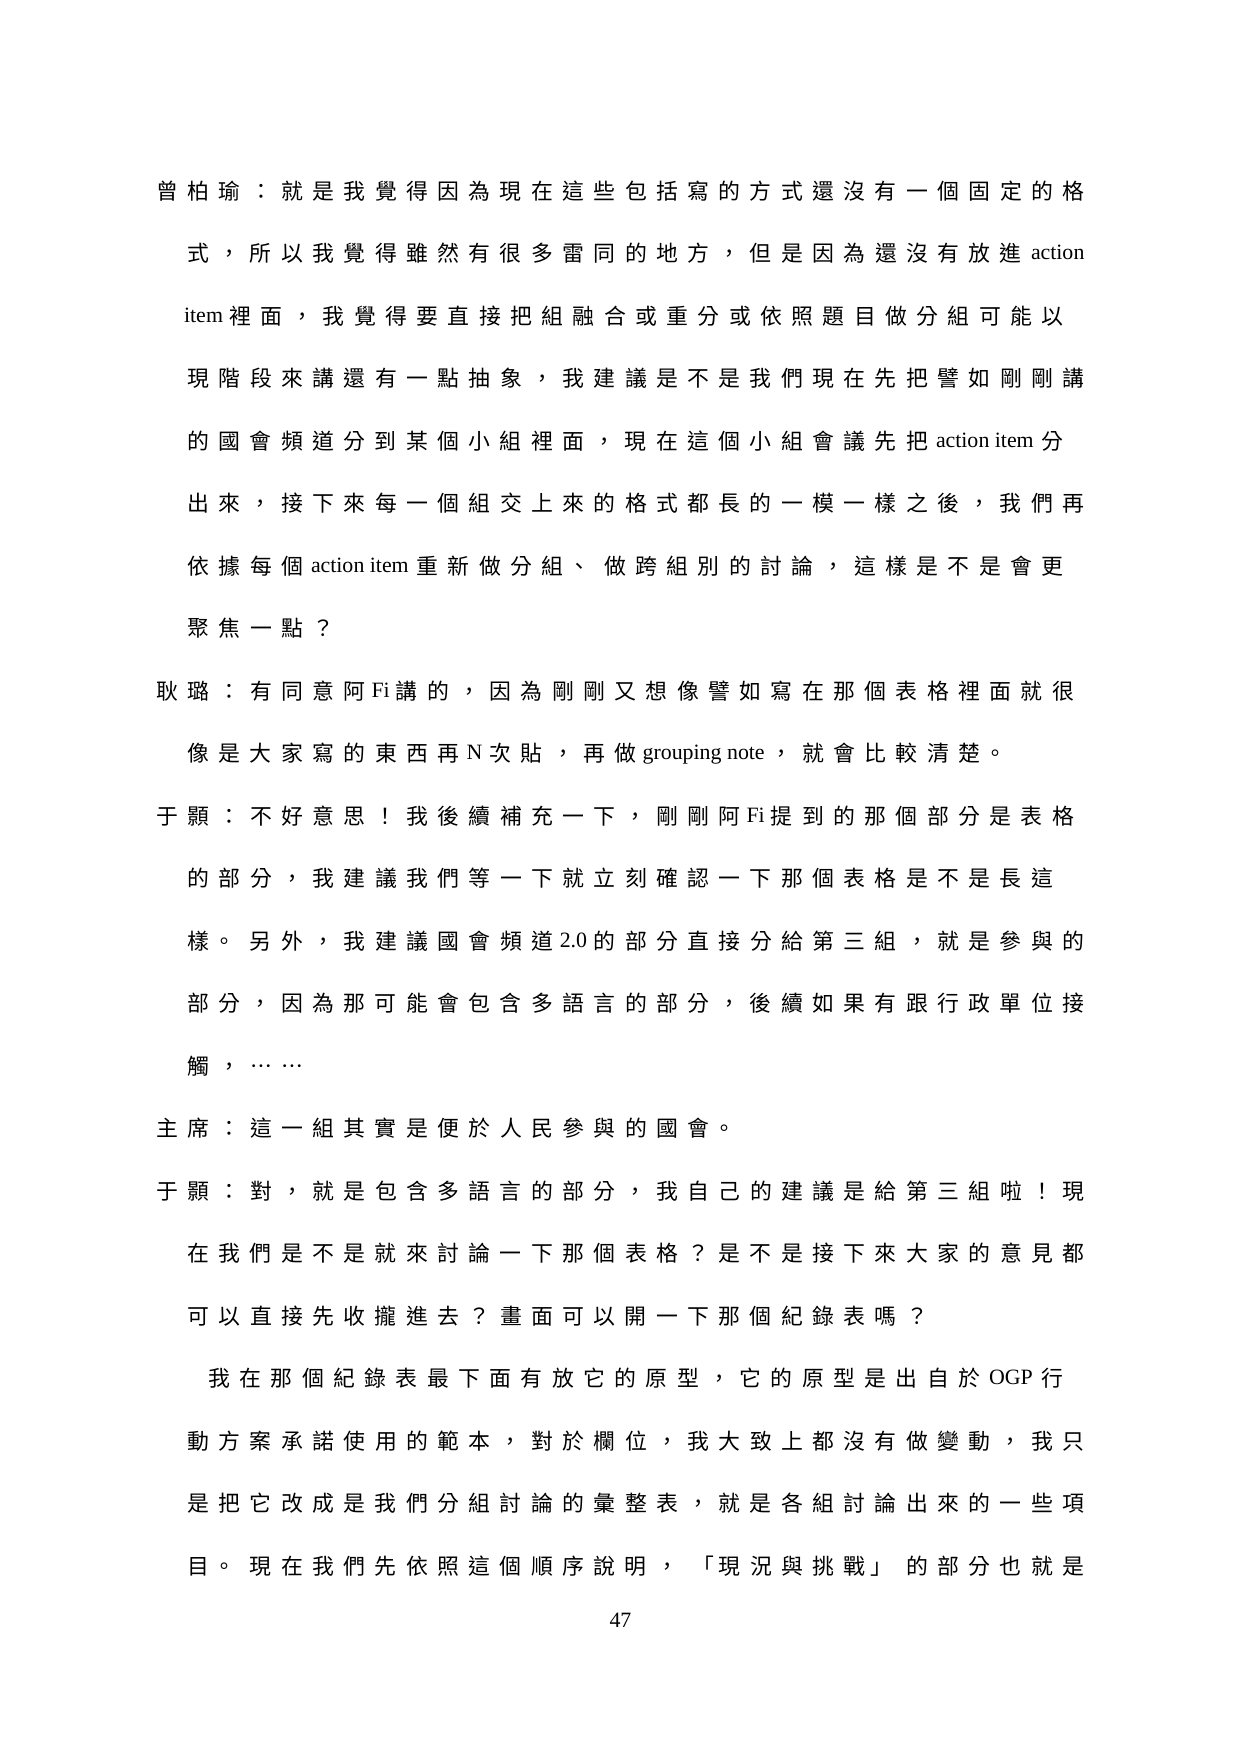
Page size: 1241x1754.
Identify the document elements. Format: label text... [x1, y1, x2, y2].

text 主席：這一組其實是便於人民參與的國會。 [151, 1096, 1089, 1158]
text 我在那個紀錄表最下面有放它的原型，它的原型是出自於OGP行動方案承諾使用的範本，對於欄位，我大致上都沒有做變動，我只是把它改成是我們分組討論的彙整表，就是各組討論出來的一些項目。現在我們先依照這個順序說明，「現況與挑戰」的部分也就是 [173, 1346, 1089, 1596]
text 于顥：不好意思！我後續補充一下，剛剛阿Fi提到的那個部分是表格的部分，我建議我們等一下就立刻確認一下那個表格是不是長這樣。另外，我建議國會頻道2.0的部分直接分給第三組，就是參與的部分，因為那可能會包含多語言的部分，後續如果有跟行政單位接觸，…… [151, 783, 1089, 1096]
text 耿璐：有同意阿Fi講的，因為剛剛又想像譬如寫在那個表格裡面就很像是大家寫的東西再N次貼，再做grouping note，就會比較清楚。 [151, 658, 1089, 783]
text 曾柏瑜：就是我覺得因為現在這些包括寫的方式還沒有一個固定的格式，所以我覺得雖然有很多雷同的地方，但是因為還沒有放進action item裡面，我覺得要直接把組融合或重分或依照題目做分組可能以現階段來講還有一點抽象，我建議是不是我們現在先把譬如剛剛講的國會頻道分到某個小組裡面，現在這個小組會議先把action item分出來，接下來每一個組交上來的格式都長的一模一樣之後，我們再依據每個action item重新做分組、做跨組別的討論，這樣是不是會更聚焦一點？ [151, 158, 1089, 658]
text 于顥：對，就是包含多語言的部分，我自己的建議是給第三組啦！現在我們是不是就來討論一下那個表格？是不是接下來大家的意見都可以直接先收攏進去？畫面可以開一下那個紀錄表嗎？ [151, 1158, 1089, 1346]
